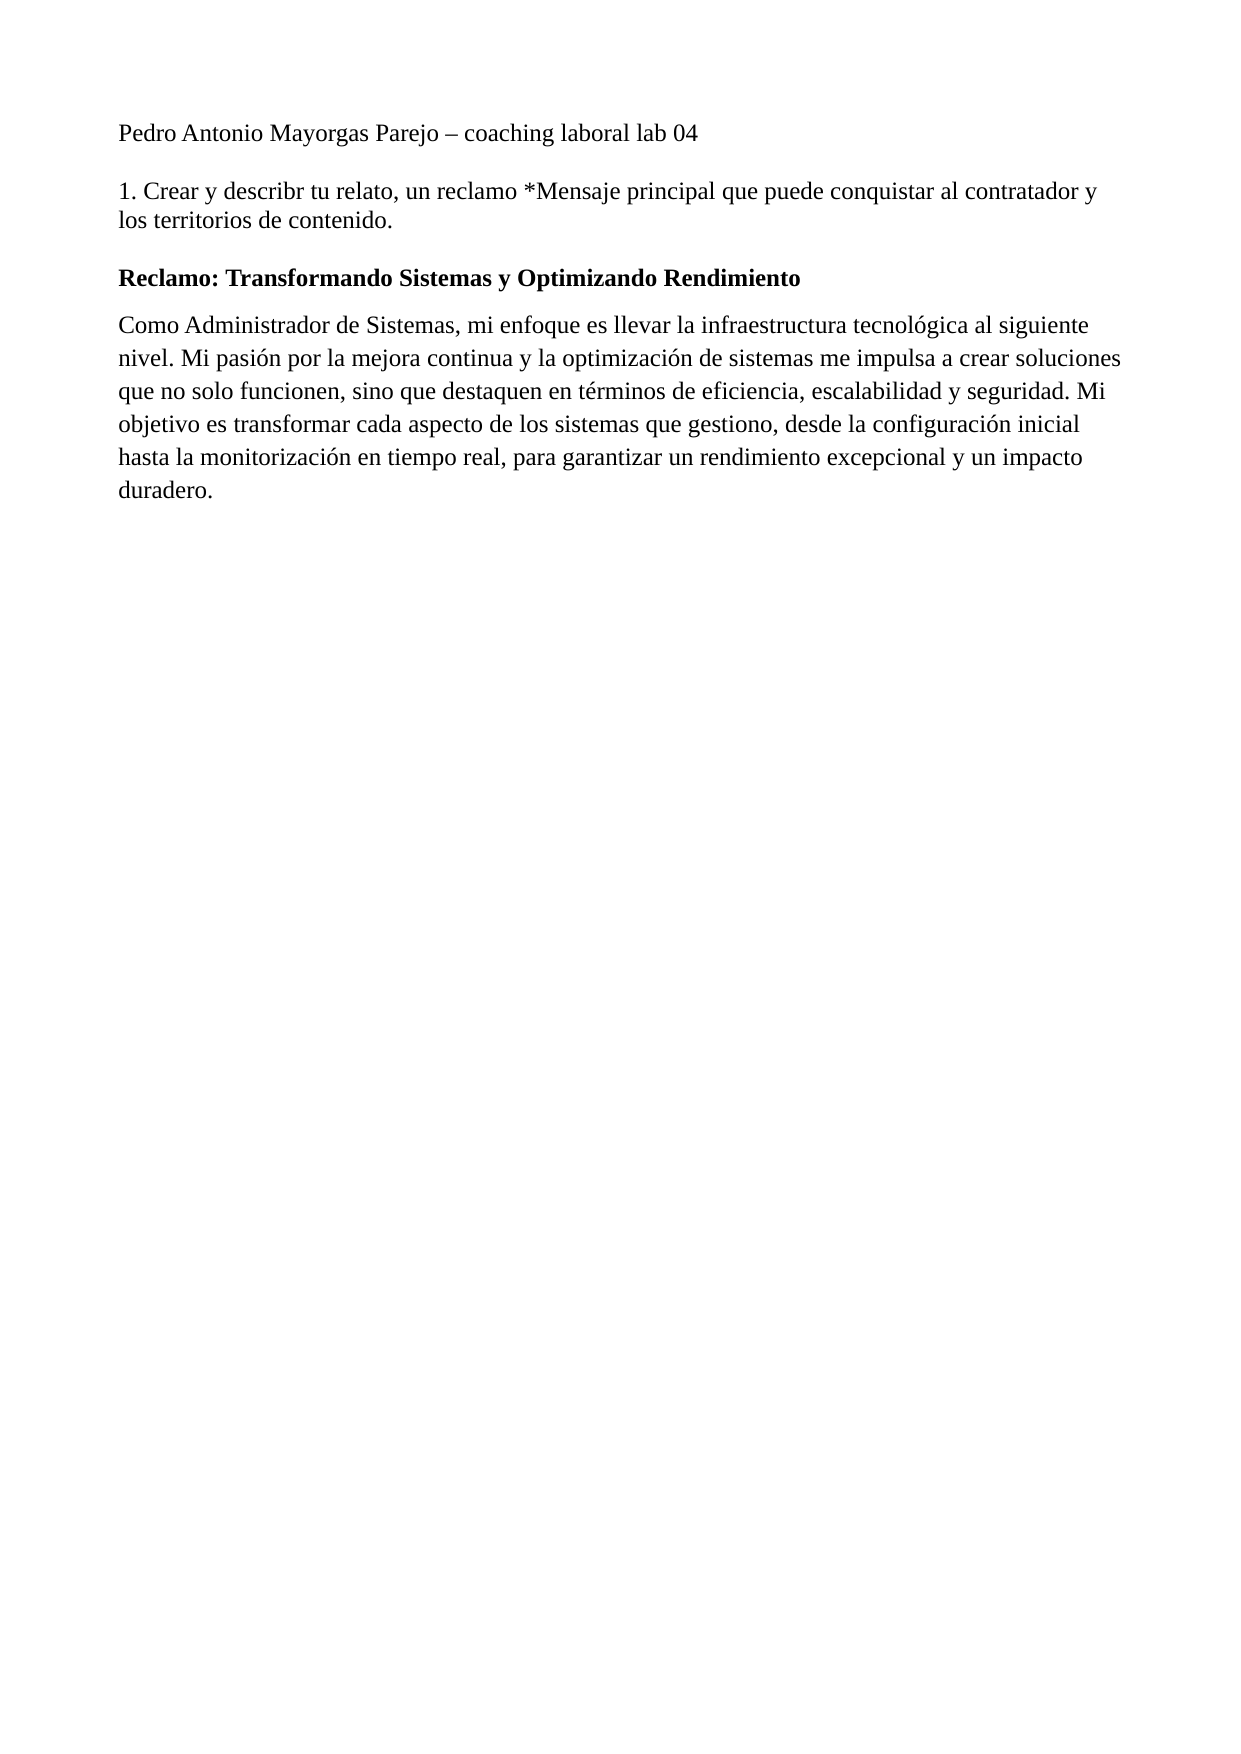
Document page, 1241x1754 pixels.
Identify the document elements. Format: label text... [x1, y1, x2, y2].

text Como Administrador de Sistemas, mi enfoque es llevar la infraestructura tecnológica al siguiente nivel. Mi pasión por la mejora continua y la optimización de sistemas me impulsa a crear soluciones que no solo funcionen, sino que destaquen en términos de eficiencia, escalabilidad y seguridad. Mi objetivo es transformar cada aspecto de los sistemas que gestiono, desde la configuración inicial hasta la monitorización en tiempo real, para garantizar un rendimiento excepcional y un impacto duradero. [118, 310, 1122, 504]
text Reclamo: Transformando Sistemas y Optimizando Rendimiento [118, 263, 1122, 291]
text 1. Crear y describr tu relato, un reclamo *Mensaje principal que puede conquistar al contratador y los territorios de contenido. [118, 176, 1122, 234]
